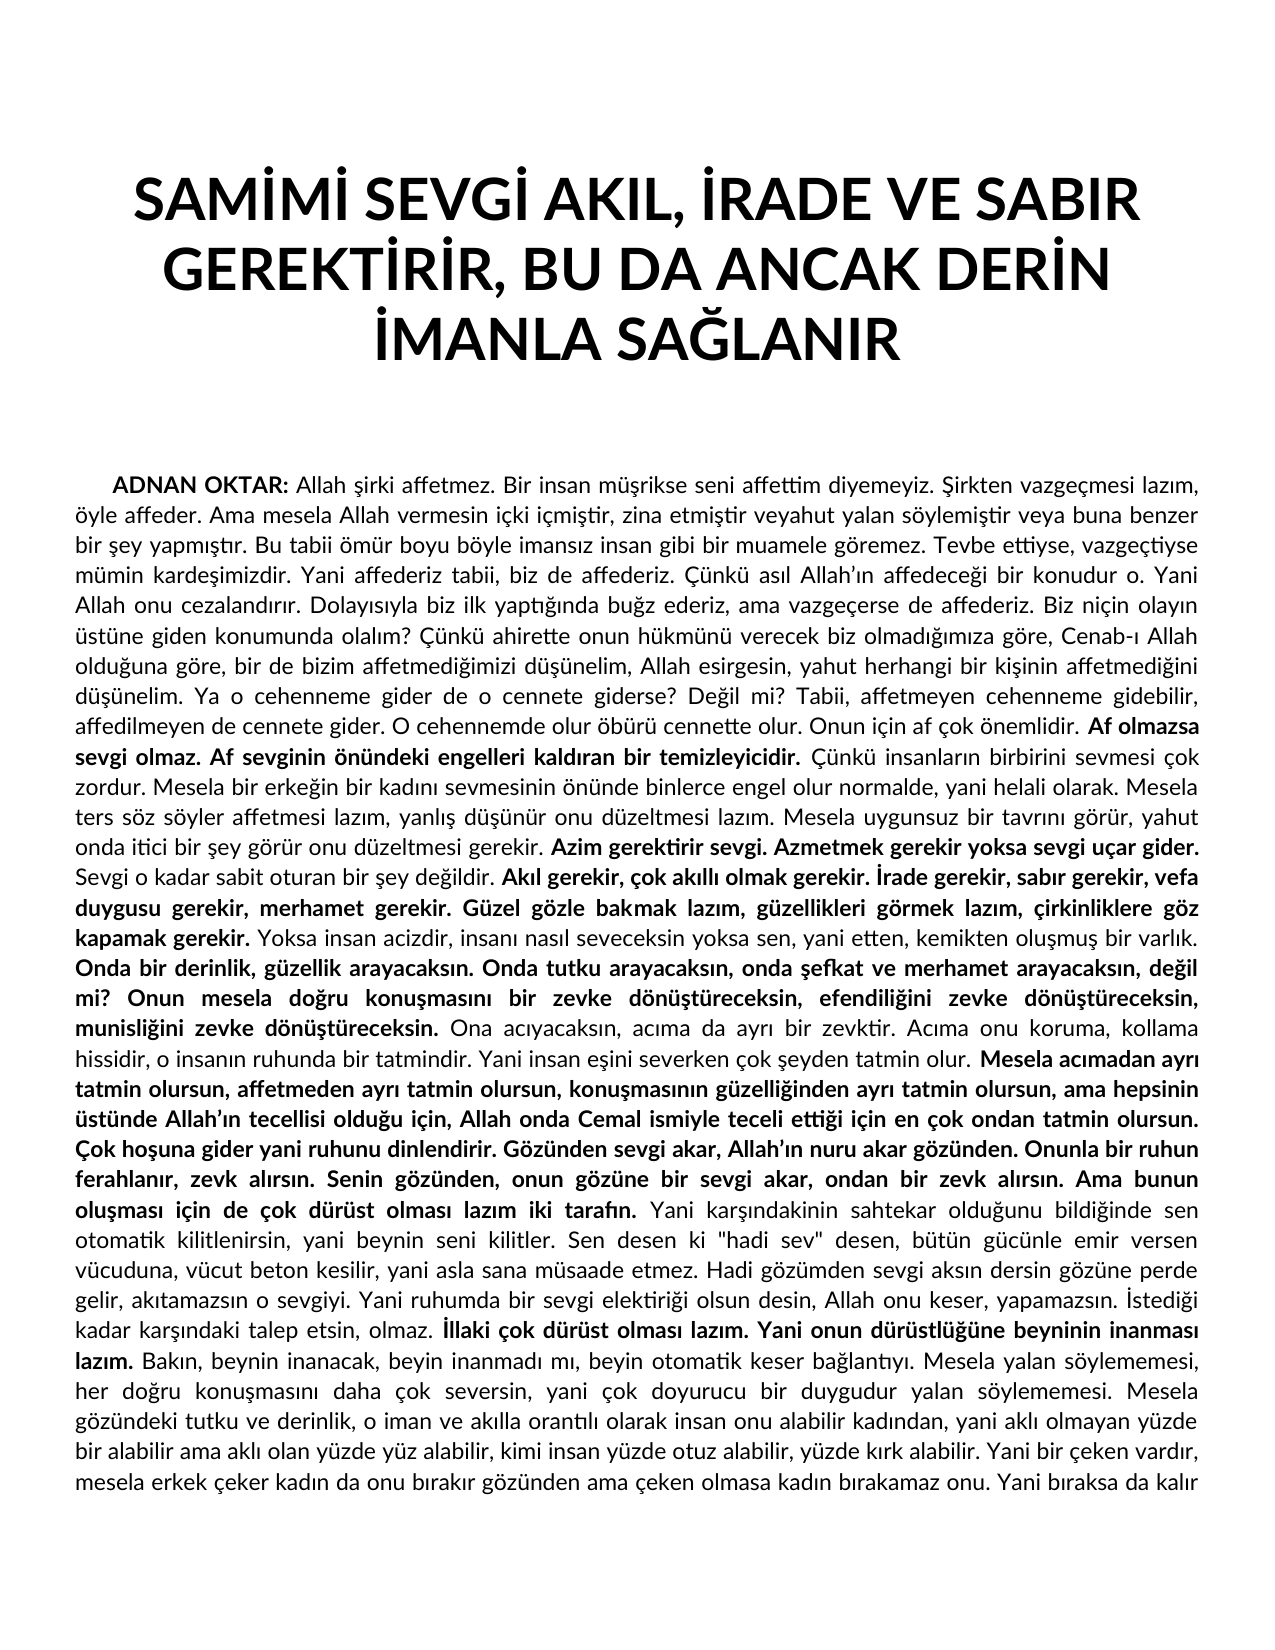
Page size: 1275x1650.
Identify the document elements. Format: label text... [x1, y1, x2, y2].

text ADNAN OKTAR: Allah şirki affetmez. Bir insan müşrikse seni affettim diyemeyiz. Şirkten vazgeçmesi lazım, öyle affeder. Ama mesela Allah vermesin içki içmiştir, zina etmiştir veyahut yalan söylemiştir veya buna benzer bir şey yapmıştır. Bu tabii ömür boyu böyle imansız insan gibi bir muamele göremez. Tevbe ettiyse, vazgeçtiyse mümin kardeşimizdir. Yani affederiz tabii, biz de affederiz. Çünkü asıl Allah’ın affedeceği bir konudur o. Yani Allah onu cezalandırır. Dolayısıyla biz ilk yaptığında buğz ederiz, ama vazgeçerse de affederiz. Biz niçin olayın üstüne giden konumunda olalım? Çünkü ahirette onun hükmünü verecek biz olmadığımıza göre, Cenab-ı Allah olduğuna göre, bir de bizim affetmediğimizi düşünelim, Allah esirgesin, yahut herhangi bir kişinin affetmediğini düşünelim. Ya o cehenneme gider de o cennete giderse? Değil mi? Tabii, affetmeyen cehenneme gidebilir, affedilmeyen de cennete gider. O cehennemde olur öbürü cennette olur. Onun için af çok önemlidir. Af olmazsa sevgi olmaz. Af sevginin önündeki engelleri kaldıran bir temizleyicidir. Çünkü insanların birbirini sevmesi çok zordur. Mesela bir erkeğin bir kadını sevmesinin önünde binlerce engel olur normalde, yani helali olarak. Mesela ters söz söyler affetmesi lazım, yanlış düşünür onu düzeltmesi lazım. Mesela uygunsuz bir tavrını görür, yahut onda itici bir şey görür onu düzeltmesi gerekir. Azim gerektirir sevgi. Azmetmek gerekir yoksa sevgi uçar gider. Sevgi o kadar sabit oturan bir şey değildir. Akıl gerekir, çok akıllı olmak gerekir. İrade gerekir, sabır gerekir, vefa duygusu gerekir, merhamet gerekir. Güzel gözle bakmak lazım, güzellikleri görmek lazım, çirkinliklere göz kapamak gerekir. Yoksa insan acizdir, insanı nasıl seveceksin yoksa sen, yani etten, kemikten oluşmuş bir varlık. Onda bir derinlik, güzellik arayacaksın. Onda tutku arayacaksın, onda şefkat ve merhamet arayacaksın, değil mi? Onun mesela doğru konuşmasını bir zevke dönüştüreceksin, efendiliğini zevke dönüştüreceksin, munisliğini zevke dönüştüreceksin. Ona acıyacaksın, acıma da ayrı bir zevktir. Acıma onu koruma, kollama hissidir, o insanın ruhunda bir tatmindir. Yani insan eşini severken çok şeyden tatmin olur. Mesela acımadan ayrı tatmin olursun, affetmeden ayrı tatmin olursun, konuşmasının güzelliğinden ayrı tatmin olursun, ama hepsinin üstünde Allah’ın tecellisi olduğu için, Allah onda Cemal ismiyle teceli ettiği için en çok ondan tatmin olursun. Çok hoşuna gider yani ruhunu dinlendirir. Gözünden sevgi akar, Allah’ın nuru akar gözünden. Onunla bir ruhun ferahlanır, zevk alırsın. Senin gözünden, onun gözüne bir sevgi akar, ondan bir zevk alırsın. Ama bunun oluşması için de çok dürüst olması lazım iki tarafın. Yani karşındakinin sahtekar olduğunu bildiğinde sen otomatik kilitlenirsin, yani beynin seni kilitler. Sen desen ki "hadi sev" desen, bütün gücünle emir versen vücuduna, vücut beton kesilir, yani asla sana müsaade etmez. Hadi gözümden sevgi aksın dersin gözüne perde gelir, akıtamazsın o sevgiyi. Yani ruhumda bir sevgi elektiriği olsun desin, Allah onu keser, yapamazsın. İstediği kadar karşındaki talep etsin, olmaz. İllaki çok dürüst olması lazım. Yani onun dürüstlüğüne beyninin inanması lazım. Bakın, beynin inanacak, beyin inanmadı mı, beyin otomatik keser bağlantıyı. Mesela yalan söylememesi, her doğru konuşmasını daha çok seversin, yani çok doyurucu bir duygudur yalan söylememesi. Mesela gözündeki tutku ve derinlik, o iman ve akılla orantılı olarak insan onu alabilir kadından, yani aklı olmayan yüzde bir alabilir ama aklı olan yüzde yüz alabilir, kimi insan yüzde otuz alabilir, yüzde kırk alabilir. Yani bir çeken vardır, mesela erkek çeker kadın da onu bırakır gözünden ama çeken olmasa kadın bırakamaz onu. Yani bıraksa da kalır [75, 470, 1200, 1495]
subtitle SAMİMİ SEVGİ AKIL, İRADE VE SABIR GEREKTİRİR, BU DA ANCAK DERİN İMANLA SAĞLANIR [75, 162, 1200, 372]
